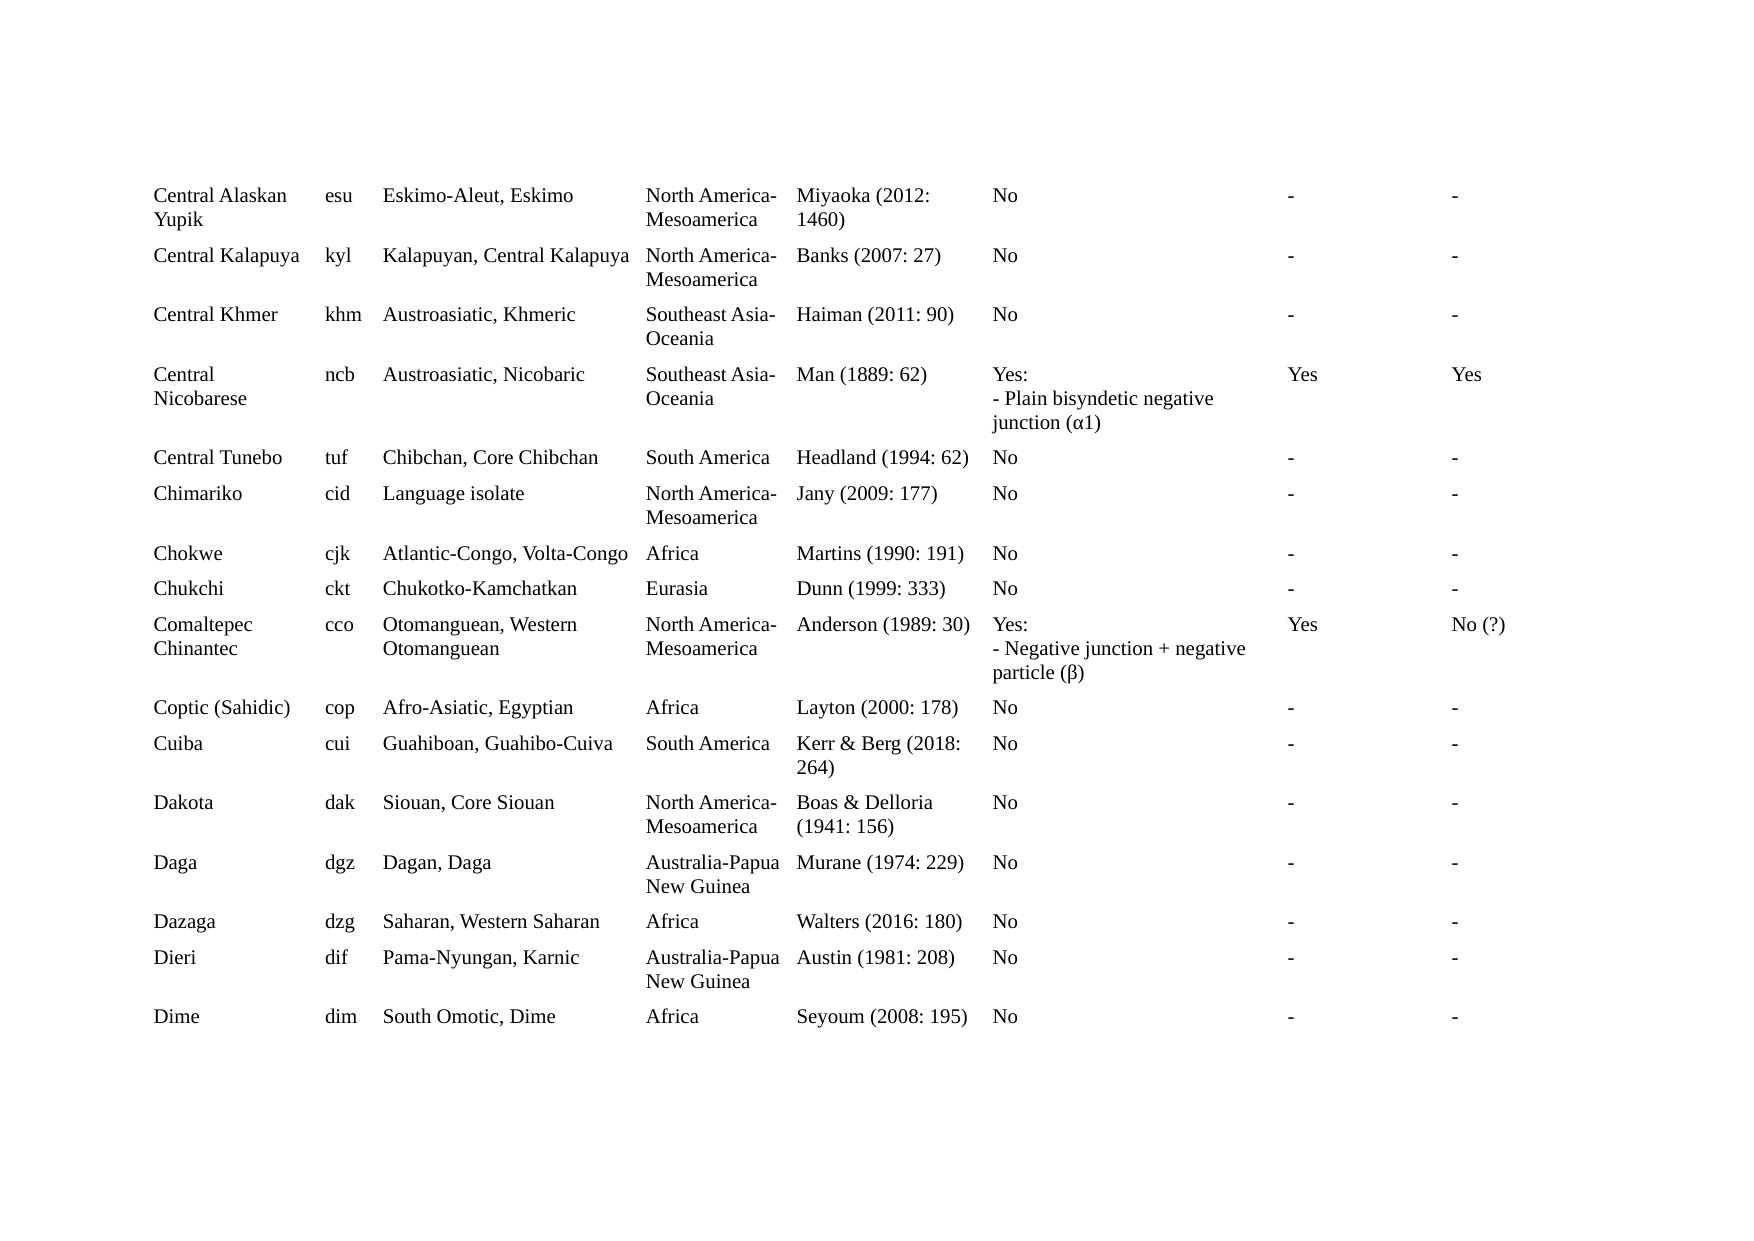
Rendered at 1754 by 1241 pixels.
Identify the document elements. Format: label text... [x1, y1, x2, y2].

table_cell No [986, 535, 1282, 570]
table_cell North America-Mesoamerica [640, 237, 791, 296]
table_cell Australia-Papua New Guinea [640, 844, 791, 904]
table_cell Chukchi [148, 570, 319, 606]
table_cell - [1282, 904, 1446, 939]
table_cell khm [319, 296, 377, 356]
table_cell Language isolate [377, 475, 640, 535]
table_cell - [1446, 725, 1606, 784]
table_cell - [1282, 177, 1446, 237]
table_cell Atlantic-Congo, Volta-Congo [377, 535, 640, 570]
table_cell Africa [640, 689, 791, 725]
table_cell No [986, 237, 1282, 296]
table_cell Eskimo-Aleut, Eskimo [377, 177, 640, 237]
table_cell Banks (2007: 27) [791, 237, 986, 296]
table_cell Southeast Asia-Oceania [640, 356, 791, 439]
table_cell Miyaoka (2012: 1460) [791, 177, 986, 237]
table_cell No [986, 939, 1282, 999]
table_cell Dagan, Daga [377, 844, 640, 904]
table_cell No (?) [1446, 606, 1606, 689]
table_cell Australia-Papua New Guinea [640, 939, 791, 999]
table_cell - [1446, 177, 1606, 237]
table_cell Austin (1981: 208) [791, 939, 986, 999]
table_cell Central Alaskan Yupik [148, 177, 319, 237]
table_cell Africa [640, 904, 791, 939]
table_cell - [1282, 785, 1446, 844]
table_cell Haiman (2011: 90) [791, 296, 986, 356]
table_cell Eurasia [640, 570, 791, 606]
table_cell Layton (2000: 178) [791, 689, 986, 725]
table_cell Otomanguean, Western Otomanguean [377, 606, 640, 689]
table_cell dzg [319, 904, 377, 939]
table_cell No [986, 999, 1282, 1034]
table_cell - [1282, 440, 1446, 475]
table_cell Yes [1446, 356, 1606, 439]
table_cell Murane (1974: 229) [791, 844, 986, 904]
table_cell Central Nicobarese [148, 356, 319, 439]
table_cell Chukotko-Kamchatkan [377, 570, 640, 606]
table_cell Walters (2016: 180) [791, 904, 986, 939]
table_cell - [1446, 689, 1606, 725]
table_cell cjk [319, 535, 377, 570]
table_cell kyl [319, 237, 377, 296]
table_cell Yes [1282, 356, 1446, 439]
table_cell No [986, 177, 1282, 237]
table_cell cui [319, 725, 377, 784]
table_cell Africa [640, 535, 791, 570]
table_cell dak [319, 785, 377, 844]
table_cell North America-Mesoamerica [640, 606, 791, 689]
table_cell cco [319, 606, 377, 689]
table_cell - [1446, 570, 1606, 606]
table_cell North America-Mesoamerica [640, 475, 791, 535]
table_cell South America [640, 725, 791, 784]
table_cell esu [319, 177, 377, 237]
table_cell No [986, 689, 1282, 725]
table_cell Pama-Nyungan, Karnic [377, 939, 640, 999]
table_cell Southeast Asia-Oceania [640, 296, 791, 356]
table_cell - [1282, 475, 1446, 535]
table_cell Coptic (Sahidic) [148, 689, 319, 725]
table_cell - [1446, 904, 1606, 939]
table_cell No [986, 570, 1282, 606]
table_cell Central Kalapuya [148, 237, 319, 296]
table_cell - [1446, 440, 1606, 475]
table_cell Jany (2009: 177) [791, 475, 986, 535]
table_cell Boas & Delloria (1941: 156) [791, 785, 986, 844]
table_cell - [1446, 844, 1606, 904]
table_cell Yes: - Negative junction + negative particle (β) [986, 606, 1282, 689]
table_cell - [1282, 689, 1446, 725]
table_cell Guahiboan, Guahibo-Cuiva [377, 725, 640, 784]
table_cell Cuiba [148, 725, 319, 784]
table_cell No [986, 296, 1282, 356]
table_cell - [1282, 999, 1446, 1034]
table_cell Man (1889: 62) [791, 356, 986, 439]
table_cell dif [319, 939, 377, 999]
table_cell Comaltepec Chinantec [148, 606, 319, 689]
table_cell Austroasiatic, Khmeric [377, 296, 640, 356]
table_cell ckt [319, 570, 377, 606]
table_cell - [1282, 570, 1446, 606]
table_cell Austroasiatic, Nicobaric [377, 356, 640, 439]
table_cell Chibchan, Core Chibchan [377, 440, 640, 475]
table_cell North America-Mesoamerica [640, 785, 791, 844]
table_cell Kerr & Berg (2018: 264) [791, 725, 986, 784]
table_cell Chokwe [148, 535, 319, 570]
table_cell South Omotic, Dime [377, 999, 640, 1034]
table_cell Yes: - Plain bisyndetic negative junction (α1) [986, 356, 1282, 439]
table_cell Afro-Asiatic, Egyptian [377, 689, 640, 725]
table_cell Dunn (1999: 333) [791, 570, 986, 606]
table_cell No [986, 475, 1282, 535]
table_cell No [986, 440, 1282, 475]
table_cell Africa [640, 999, 791, 1034]
table_cell Siouan, Core Siouan [377, 785, 640, 844]
table_cell Daga [148, 844, 319, 904]
table_cell Martins (1990: 191) [791, 535, 986, 570]
table_cell - [1446, 785, 1606, 844]
table_cell cop [319, 689, 377, 725]
table_cell South America [640, 440, 791, 475]
table_cell Dieri [148, 939, 319, 999]
table_cell Kalapuyan, Central Kalapuya [377, 237, 640, 296]
table_cell - [1282, 844, 1446, 904]
table_cell No [986, 844, 1282, 904]
table_cell Seyoum (2008: 195) [791, 999, 986, 1034]
table_cell Central Tunebo [148, 440, 319, 475]
table_cell - [1446, 939, 1606, 999]
table_cell Yes [1282, 606, 1446, 689]
table_cell - [1446, 237, 1606, 296]
table_cell - [1282, 535, 1446, 570]
table_cell - [1282, 939, 1446, 999]
table_cell cid [319, 475, 377, 535]
table_cell Dakota [148, 785, 319, 844]
table_cell Dazaga [148, 904, 319, 939]
table_cell North America-Mesoamerica [640, 177, 791, 237]
table_cell Central Khmer [148, 296, 319, 356]
table_cell Chimariko [148, 475, 319, 535]
table_cell Headland (1994: 62) [791, 440, 986, 475]
table_cell No [986, 904, 1282, 939]
table_cell Saharan, Western Saharan [377, 904, 640, 939]
table_cell - [1446, 999, 1606, 1034]
table_cell - [1282, 725, 1446, 784]
table_cell No [986, 785, 1282, 844]
table_cell No [986, 725, 1282, 784]
table_cell tuf [319, 440, 377, 475]
table_cell - [1446, 296, 1606, 356]
table_cell ncb [319, 356, 377, 439]
table_cell - [1282, 237, 1446, 296]
table_cell - [1282, 296, 1446, 356]
table_cell Dime [148, 999, 319, 1034]
table_cell - [1446, 475, 1606, 535]
table_cell dim [319, 999, 377, 1034]
table_cell - [1446, 535, 1606, 570]
table_cell dgz [319, 844, 377, 904]
table_cell Anderson (1989: 30) [791, 606, 986, 689]
